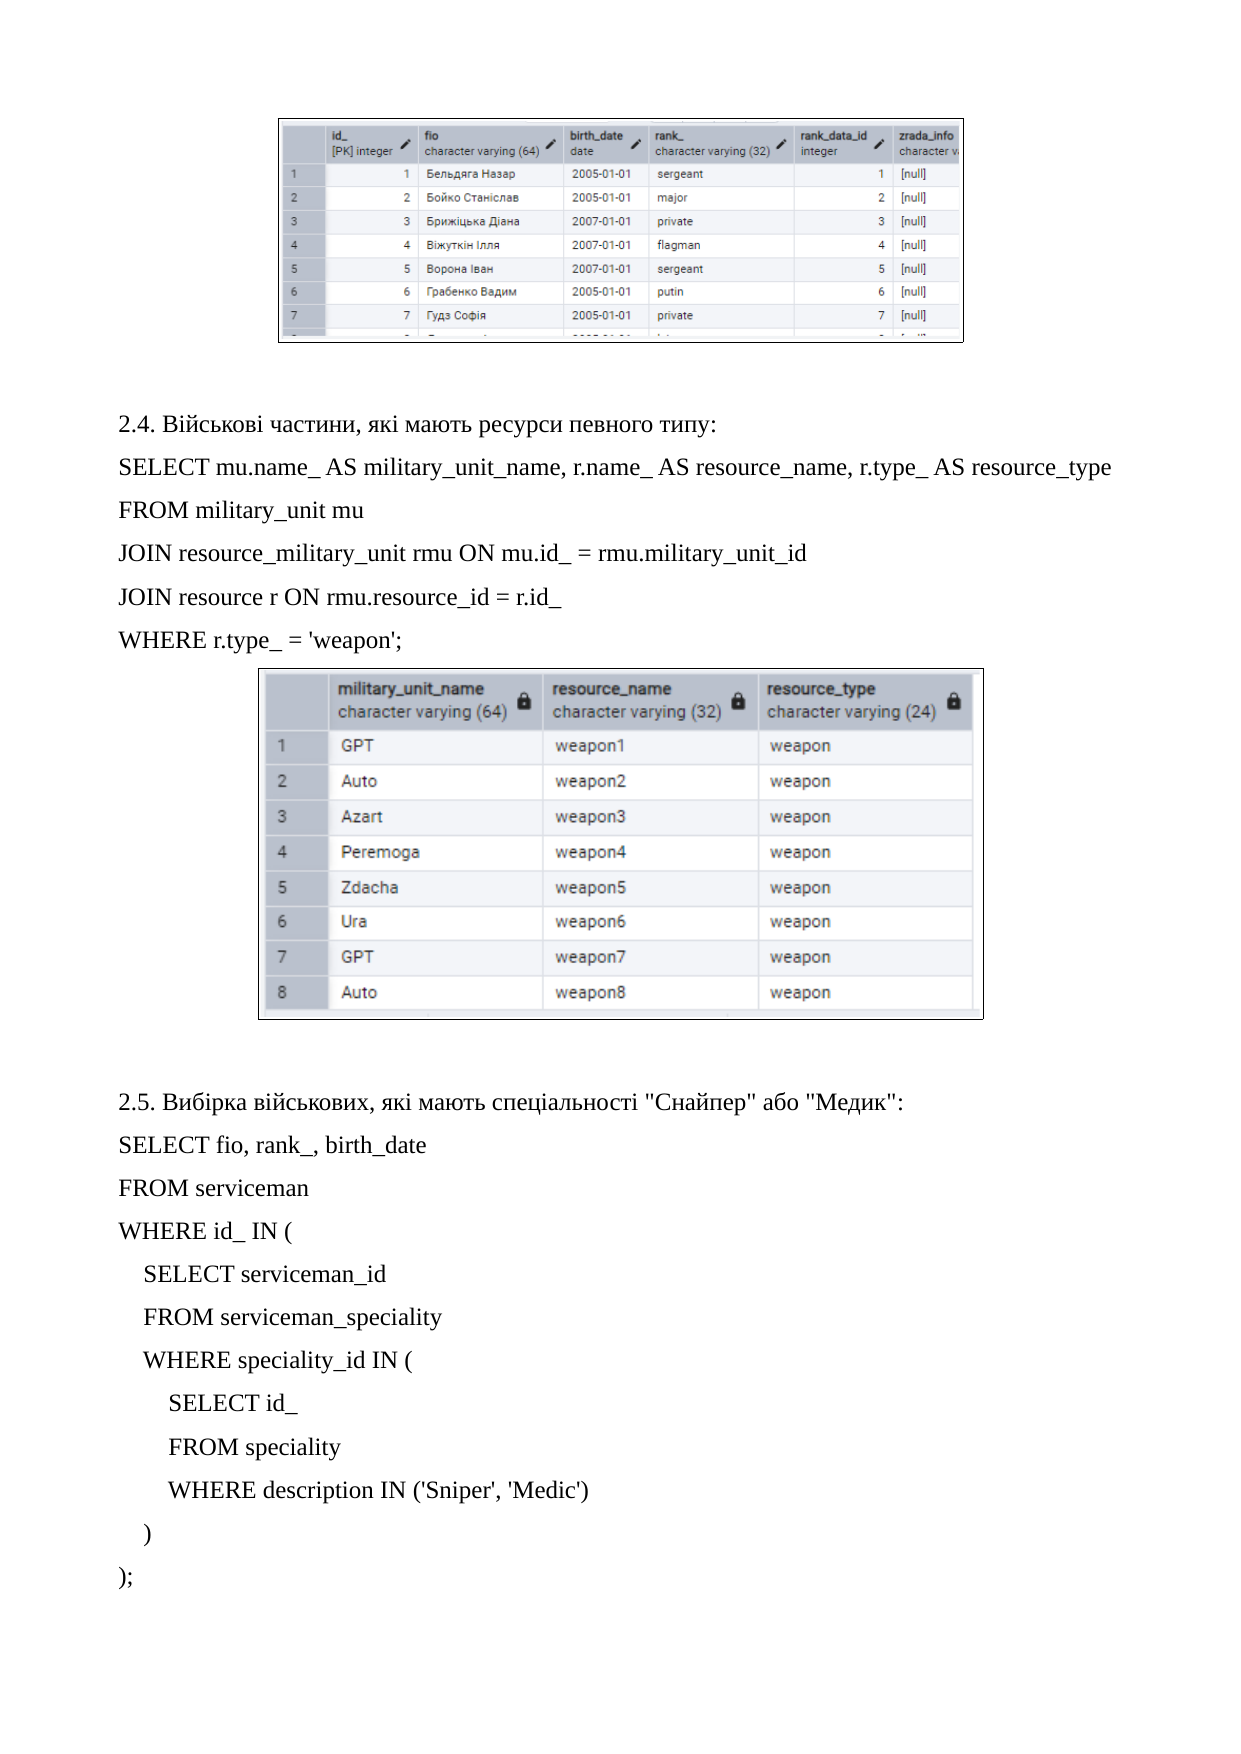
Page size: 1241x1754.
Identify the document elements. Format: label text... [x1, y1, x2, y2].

text ) [118, 1518, 1122, 1547]
text WHERE speciality_id IN ( [118, 1345, 1122, 1374]
text FROM speciality [118, 1432, 1122, 1460]
text FROM serviceman_speciality [118, 1302, 1122, 1331]
text JOIN resource r ON rmu.resource_id = r.id_ [118, 582, 1122, 610]
text FROM military_unit mu [118, 495, 1122, 524]
text SELECT id_ [118, 1388, 1122, 1417]
text SELECT fio, rank_, birth_date [118, 1130, 1122, 1158]
picture [260, 670, 980, 1017]
text WHERE description IN ('Sniper', 'Medic') [118, 1475, 1122, 1503]
picture [280, 121, 960, 339]
text JOIN resource_military_unit rmu ON mu.id_ = rmu.military_unit_id [118, 538, 1122, 567]
text SELECT mu.name_ AS military_unit_name, r.name_ AS resource_name, r.type_ AS resource_type [118, 452, 1122, 481]
text SELECT serviceman_id [118, 1259, 1122, 1288]
text WHERE id_ IN ( [118, 1216, 1122, 1245]
text FROM serviceman [118, 1173, 1122, 1202]
text WHERE r.type_ = 'weapon'; [118, 625, 1122, 653]
text 2.4. Військові частини, які мають ресурси певного типу: [118, 409, 1122, 438]
text 2.5. Вибірка військових, які мають спеціальності "Снайпер" або "Медик": [118, 1087, 1122, 1115]
text ); [118, 1561, 1122, 1590]
